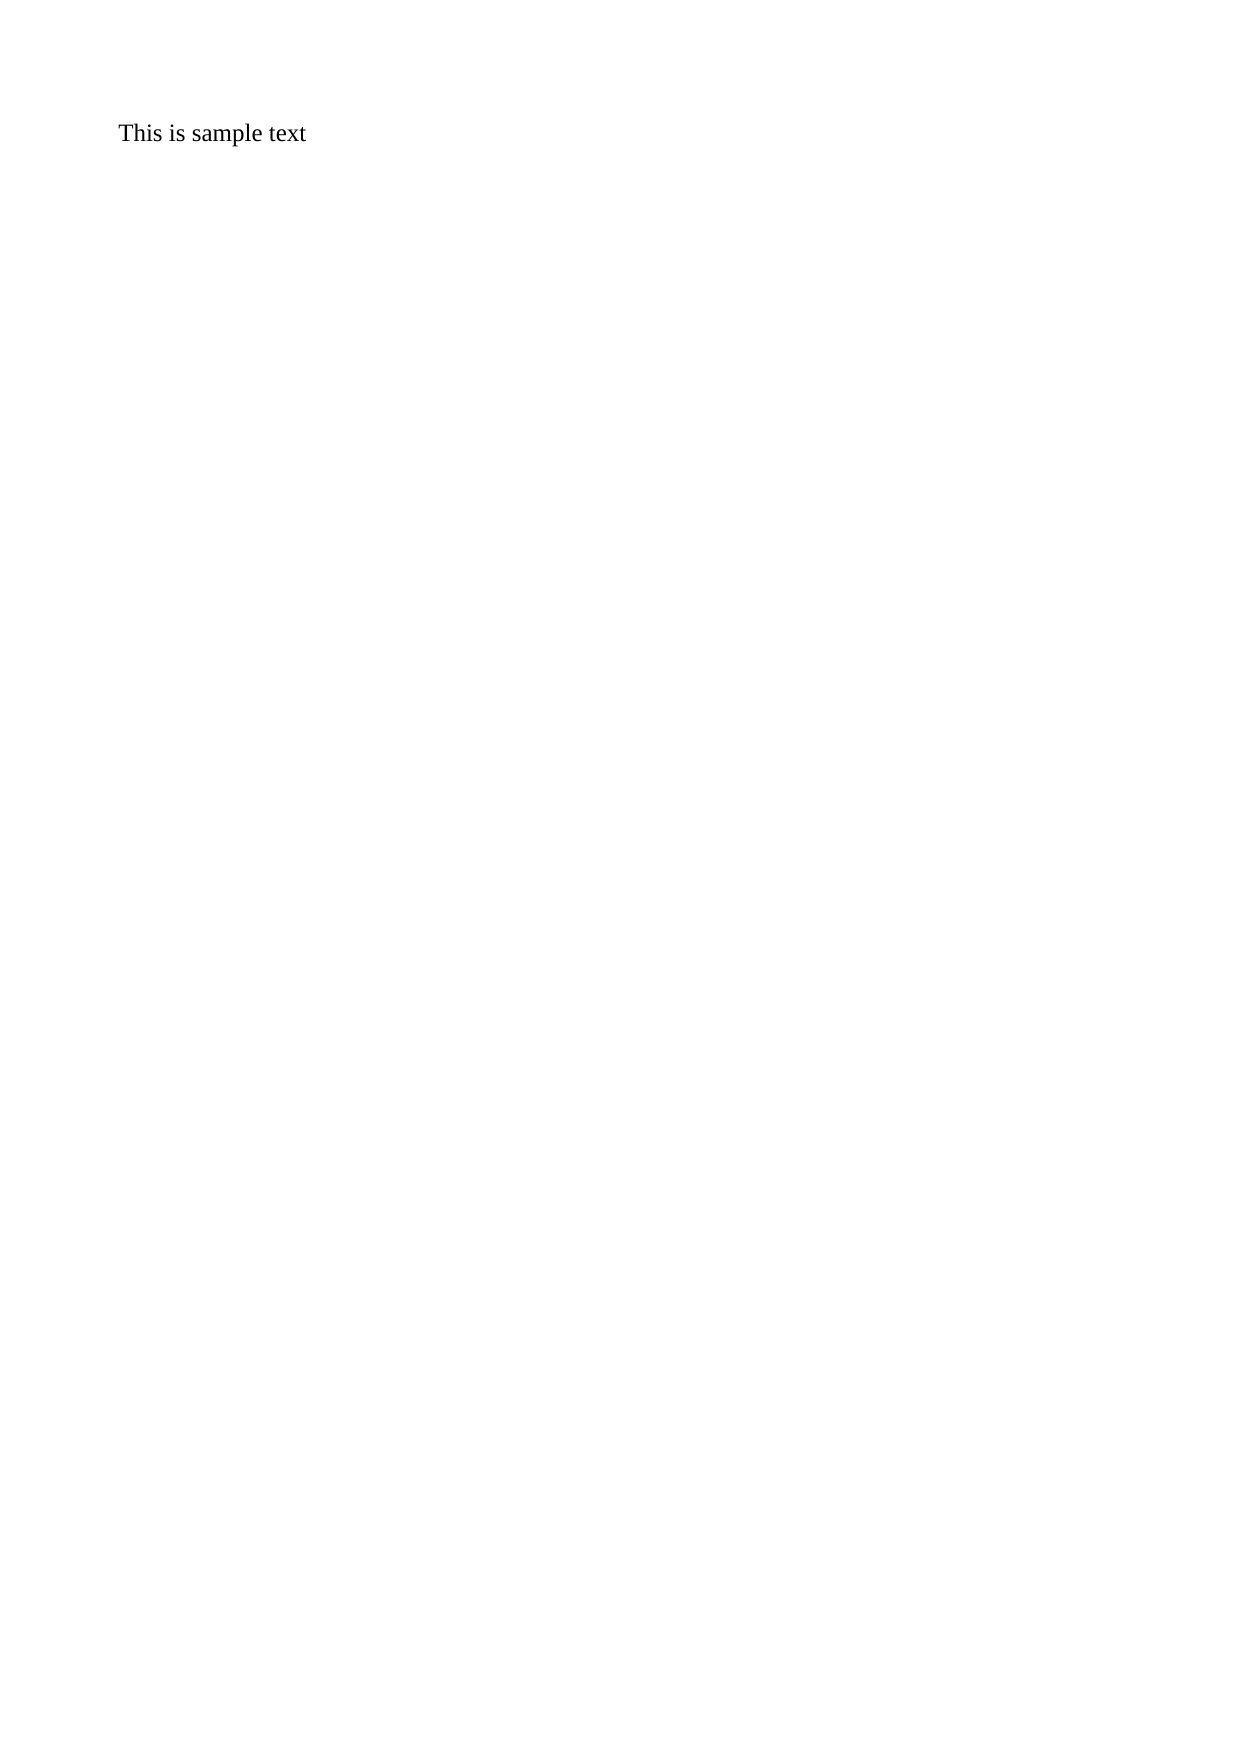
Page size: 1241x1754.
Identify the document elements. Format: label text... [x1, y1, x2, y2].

text This is sample text [118, 118, 1122, 147]
